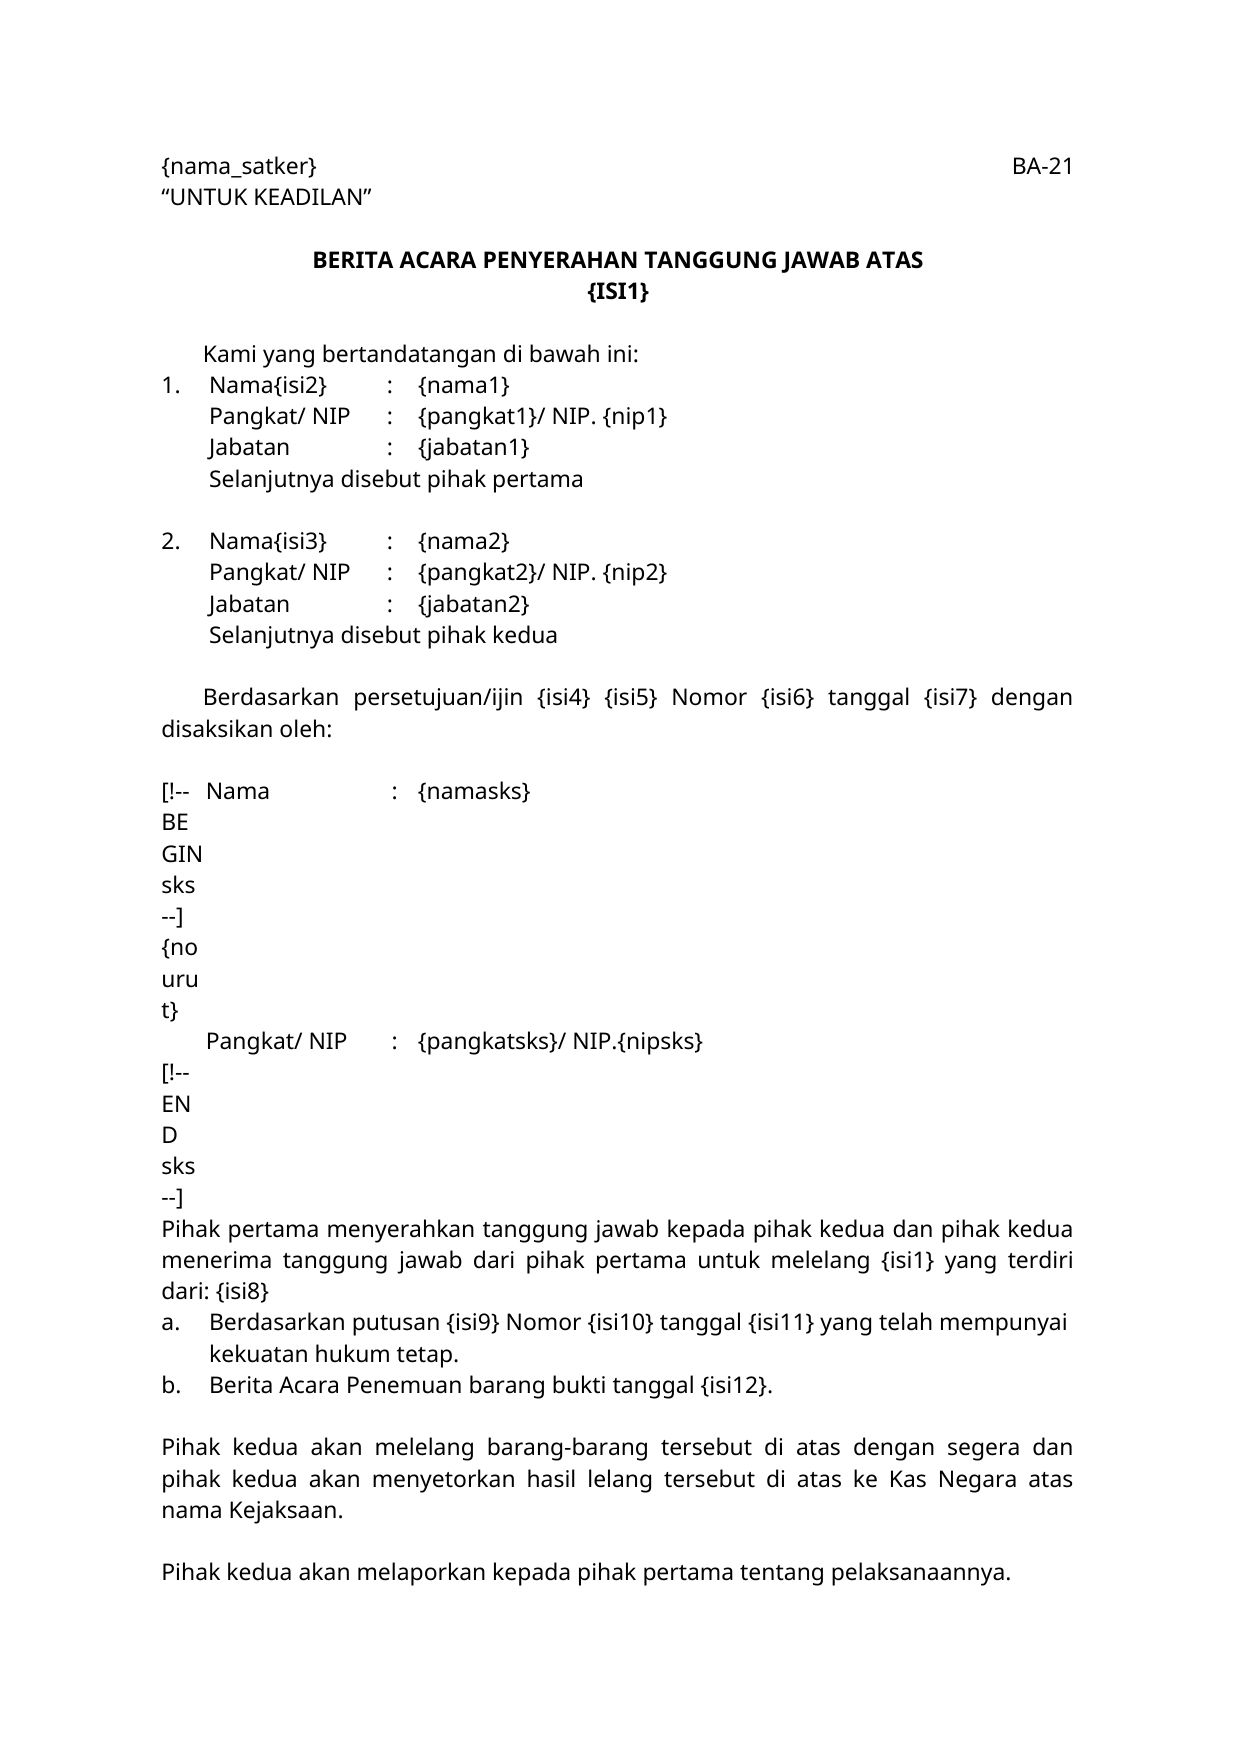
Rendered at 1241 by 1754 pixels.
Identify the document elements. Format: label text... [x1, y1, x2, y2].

table_cell : [375, 400, 407, 431]
table_header {nama_satker} “UNTUK KEADILAN” [150, 150, 553, 212]
table_cell Nama{isi3} [198, 525, 375, 556]
table_cell {pangkat1}/ NIP. {nip1} [407, 400, 1086, 431]
table_cell b. [150, 1369, 198, 1400]
table_cell Pangkat/ NIP [206, 1025, 391, 1056]
table_header Nama [206, 775, 391, 1025]
table_cell Jabatan [198, 588, 375, 619]
table_cell [150, 400, 198, 431]
table_cell [418, 1056, 1074, 1212]
table_cell a. [150, 1306, 198, 1369]
table_header : [391, 775, 418, 1025]
table_cell [!-- END sks --] [161, 1056, 206, 1212]
table_cell Kami yang bertandatangan di bawah ini: [150, 338, 1086, 369]
table_cell [206, 1056, 391, 1212]
table_cell {pangkatsks}/ NIP.{nipsks} [418, 1025, 1074, 1056]
table_cell 1. [150, 369, 198, 400]
table_cell Nama{isi2} [198, 369, 375, 400]
table_cell : [375, 369, 407, 400]
table_cell 2. [150, 525, 198, 556]
table_cell Pihak kedua akan melelang barang-barang tersebut di atas dengan segera dan pihak kedua akan menyetorkan hasil lelang tersebut di atas ke Kas Negara atas nama Kejaksaan. Pihak kedua akan melaporkan kepada pihak pertama tentang pelaksanaannya. [150, 1400, 1086, 1587]
table_cell [391, 1056, 418, 1212]
table_cell [150, 463, 198, 525]
table_cell [150, 588, 198, 619]
table_cell {pangkat2}/ NIP. {nip2} [407, 556, 1086, 587]
table_header {namasks} [418, 775, 1074, 1025]
table_cell Selanjutnya disebut pihak kedua [198, 619, 1086, 650]
table_cell : [375, 556, 407, 587]
table_cell : [375, 525, 407, 556]
table_cell {nama2} [407, 525, 1086, 556]
table_cell Berdasarkan putusan {isi9} Nomor {isi10} tanggal {isi11} yang telah mempunyai kekuatan hukum tetap. [198, 1306, 1086, 1369]
table_cell : [391, 1025, 418, 1056]
table_cell BERITA ACARA PENYERAHAN TANGGUNG JAWAB ATAS {ISI1} [150, 213, 1086, 337]
table_cell Jabatan [198, 431, 375, 462]
table_cell Berdasarkan persetujuan/ijin {isi4} {isi5} Nomor {isi6} tanggal {isi7} dengan disaksikan oleh: Pihak pertama menyerahkan tanggung jawab kepada pihak kedua dan pihak kedua menerima tanggung jawab dari pihak pertama untuk melelang {isi1} yang terdiri dari: {isi8} [150, 650, 1086, 1306]
table_cell : [375, 588, 407, 619]
table_cell {nama1} [407, 369, 1086, 400]
table_cell : [375, 431, 407, 462]
table_cell [150, 431, 198, 462]
table_cell Pangkat/ NIP [198, 400, 375, 431]
table_header [!-- BEGIN sks --]{nourut} [161, 775, 206, 1025]
table_cell [161, 1025, 206, 1056]
table_cell {jabatan2} [407, 588, 1086, 619]
table_header BA-21 [553, 150, 1086, 212]
table_cell Berita Acara Penemuan barang bukti tanggal {isi12}. [198, 1369, 1086, 1400]
table_cell Pangkat/ NIP [198, 556, 375, 587]
table_cell [150, 619, 198, 650]
table_cell [150, 556, 198, 587]
table_cell {jabatan1} [407, 431, 1086, 462]
table_cell Selanjutnya disebut pihak pertama [198, 463, 1086, 525]
